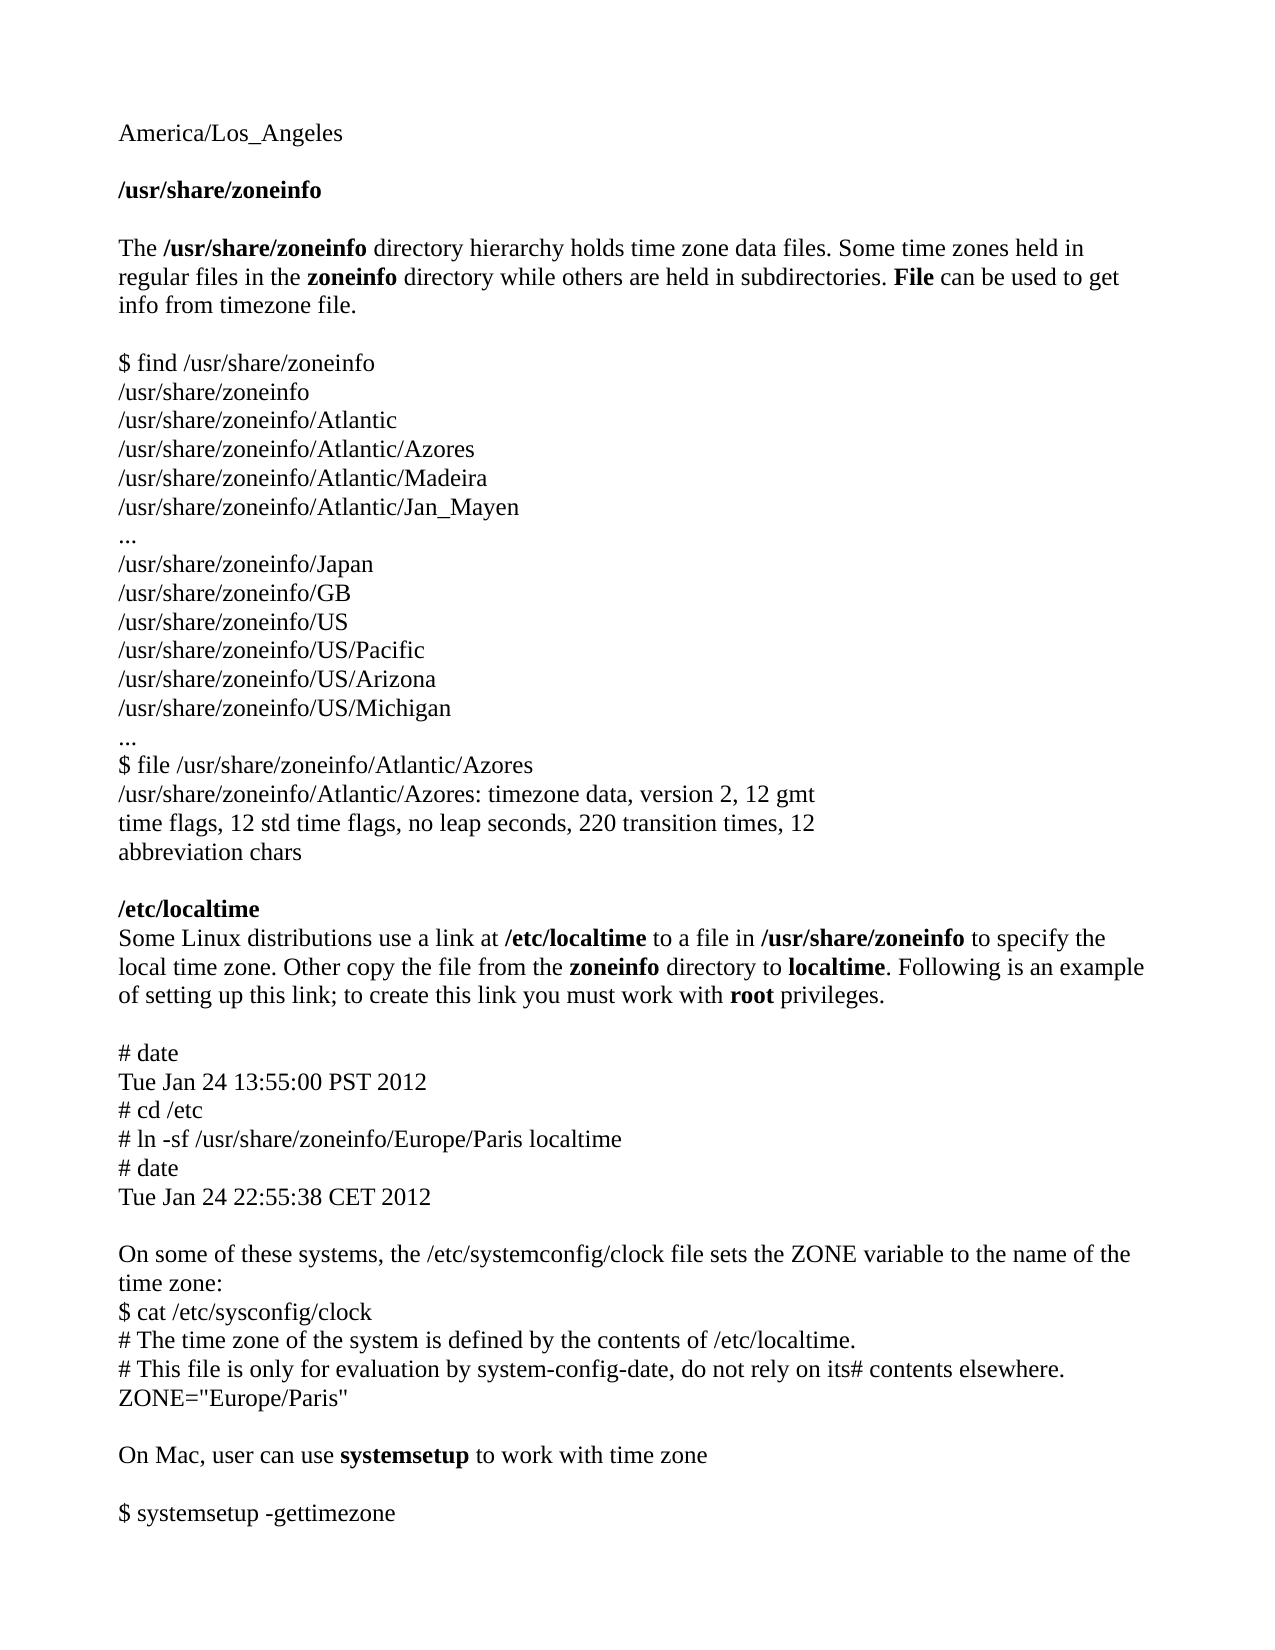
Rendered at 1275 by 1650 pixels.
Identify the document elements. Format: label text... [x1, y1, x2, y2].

text abbreviation chars [118, 837, 1157, 866]
text The /usr/share/zoneinfo directory hierarchy holds time zone data files. Some time zones held in regular files in the zoneinfo directory while others are held in subdirectories. File can be used to get info from timezone file. [118, 233, 1157, 319]
text time zone: [118, 1268, 1157, 1297]
text # cd /etc [118, 1096, 1157, 1124]
text /usr/share/zoneinfo/Atlantic/Jan_Mayen [118, 492, 1157, 521]
text # This file is only for evaluation by system-config-date, do not rely on its# contents elsewhere. [118, 1354, 1157, 1383]
text On Mac, user can use systemsetup to work with time zone [118, 1441, 1157, 1469]
text /usr/share/zoneinfo [118, 176, 1157, 204]
text /usr/share/zoneinfo/Atlantic [118, 406, 1157, 434]
text /usr/share/zoneinfo/GB [118, 578, 1157, 607]
text ... [118, 722, 1157, 751]
text ... [118, 521, 1157, 549]
text ZONE="Europe/Paris" [118, 1383, 1157, 1412]
text # date [118, 1038, 1157, 1067]
text /usr/share/zoneinfo/US/Pacific [118, 636, 1157, 664]
text Tue Jan 24 22:55:38 CET 2012 [118, 1182, 1157, 1211]
text Tue Jan 24 13:55:00 PST 2012 [118, 1067, 1157, 1096]
text # The time zone of the system is defined by the contents of /etc/localtime. [118, 1326, 1157, 1354]
text $ systemsetup -gettimezone [118, 1498, 1157, 1527]
text On some of these systems, the /etc/systemconfig/clock file sets the ZONE variable to the name of the [118, 1239, 1157, 1268]
text /usr/share/zoneinfo/US/Michigan [118, 693, 1157, 722]
text time flags, 12 std time flags, no leap seconds, 220 transition times, 12 [118, 808, 1157, 837]
text /usr/share/zoneinfo/Atlantic/Azores [118, 434, 1157, 463]
text $ find /usr/share/zoneinfo [118, 348, 1157, 377]
text America/Los_Angeles [118, 118, 1157, 147]
text /usr/share/zoneinfo/US/Arizona [118, 664, 1157, 693]
text /usr/share/zoneinfo [118, 377, 1157, 406]
text /usr/share/zoneinfo/US [118, 607, 1157, 636]
text /usr/share/zoneinfo/Atlantic/Azores: timezone data, version 2, 12 gmt [118, 779, 1157, 808]
text Some Linux distributions use a link at /etc/localtime to a file in /usr/share/zoneinfo to specify the local time zone. Other copy the file from the zoneinfo directory to localtime. Following is an example of setting up this link; to create this link you must work with root privileges. [118, 923, 1157, 1009]
text # date [118, 1153, 1157, 1182]
text /usr/share/zoneinfo/Japan [118, 549, 1157, 578]
text /usr/share/zoneinfo/Atlantic/Madeira [118, 463, 1157, 492]
text # ln -sf /usr/share/zoneinfo/Europe/Paris localtime [118, 1124, 1157, 1153]
text $ cat /etc/sysconfig/clock [118, 1297, 1157, 1326]
text /etc/localtime [118, 894, 1157, 923]
text $ file /usr/share/zoneinfo/Atlantic/Azores [118, 751, 1157, 779]
